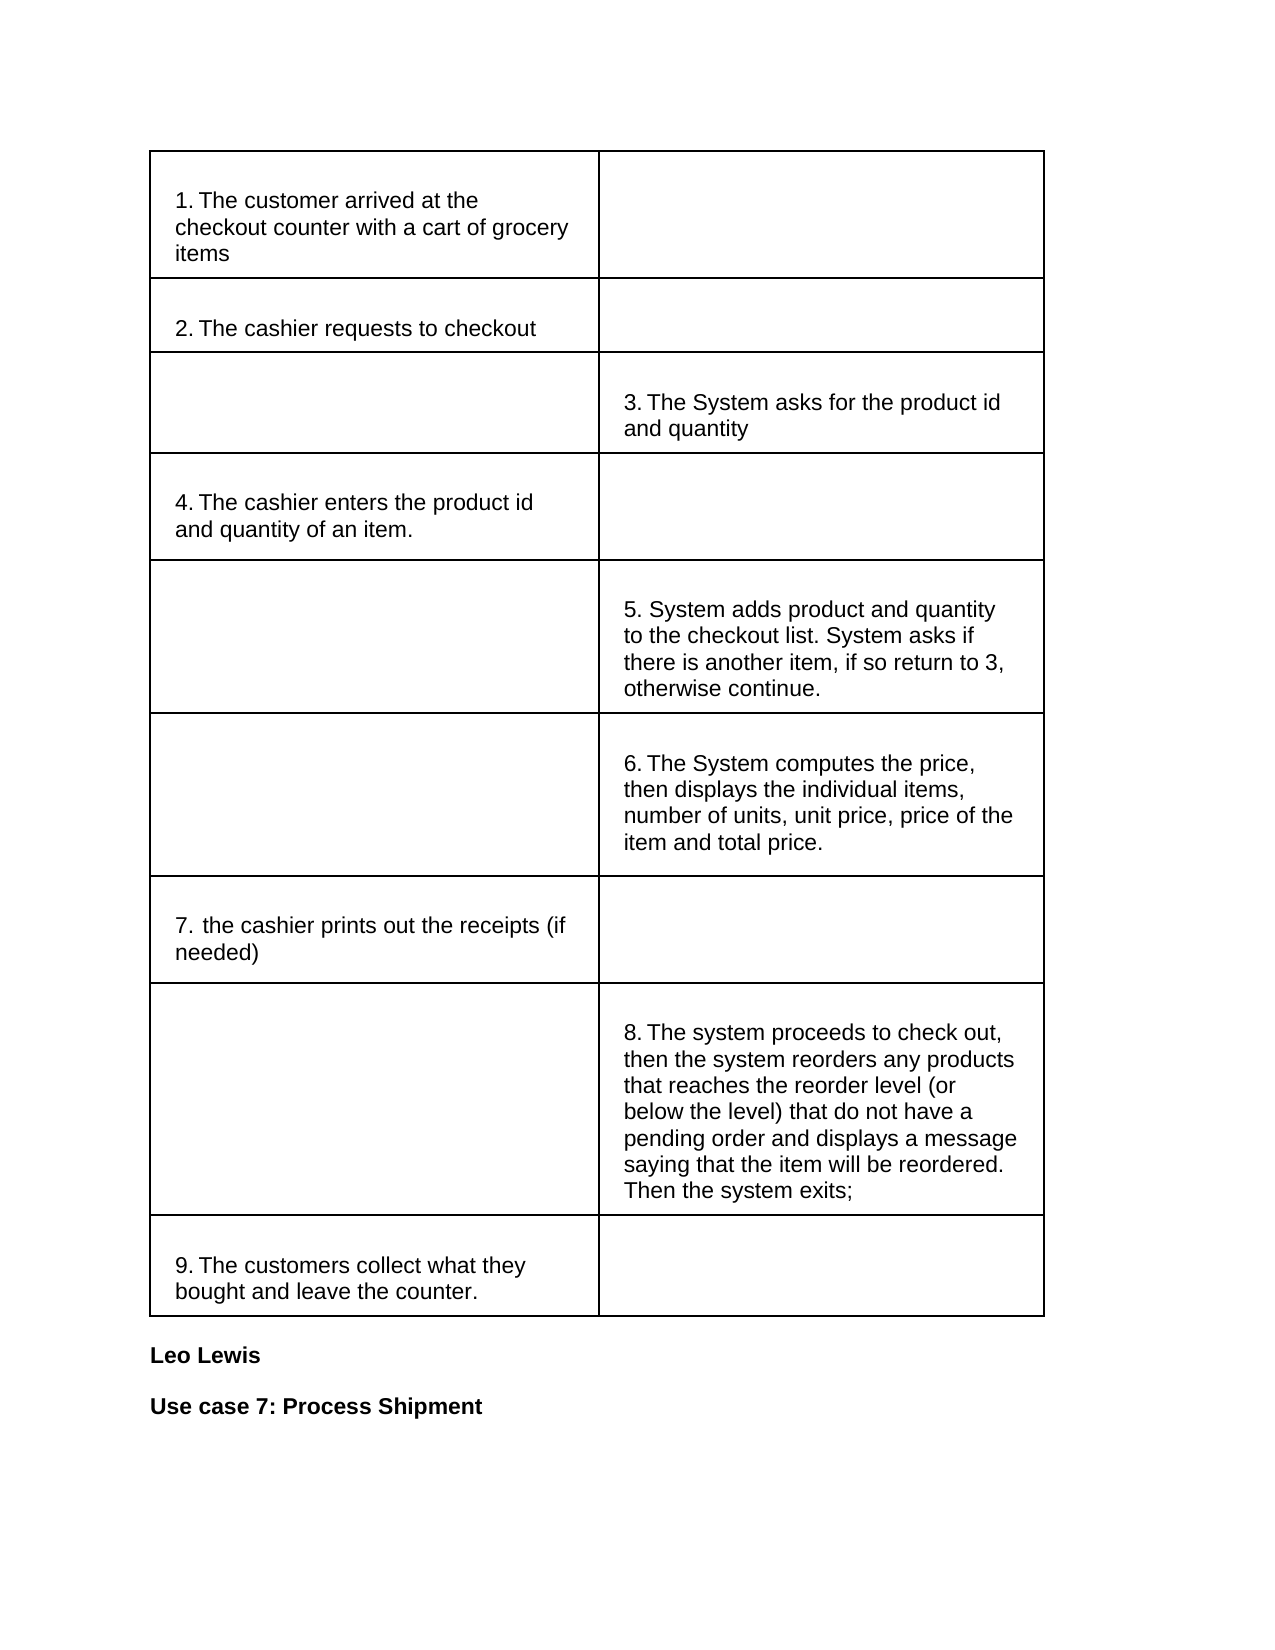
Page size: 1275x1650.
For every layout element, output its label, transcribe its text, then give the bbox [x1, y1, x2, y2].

table_cell [600, 877, 1043, 982]
table_cell [600, 152, 1043, 277]
table_cell 2. The cashier requests to checkout [151, 279, 598, 351]
table_cell 8. The system proceeds to check out, then the system reorders any products that reaches the reorder level (or below the level) that do not have a pending order and displays a message saying that the item will be reordered. Then the system exits; [600, 984, 1043, 1214]
table_cell [151, 353, 598, 452]
table_cell [600, 1216, 1043, 1315]
table_cell [151, 984, 598, 1214]
table_cell 7. the cashier prints out the receipts (if needed) [151, 877, 598, 982]
table_cell 4. The cashier enters the product id and quantity of an item. [151, 454, 598, 559]
table_cell 5. System adds product and quantity to the checkout list. System asks if there is another item, if so return to 3, otherwise continue. [600, 561, 1043, 712]
table_cell 9. The customers collect what they bought and leave the counter. [151, 1216, 598, 1315]
table_cell [600, 279, 1043, 351]
table_cell [151, 561, 598, 712]
text Leo Lewis [150, 1342, 1125, 1368]
table_cell [151, 714, 598, 875]
table_cell 6. The System computes the price, then displays the individual items, number of units, unit price, price of the item and total price. [600, 714, 1043, 875]
table_cell 1. The customer arrived at the checkout counter with a cart of grocery items [151, 152, 598, 277]
table_cell 3. The System asks for the product id and quantity [600, 353, 1043, 452]
text Use case 7: Process Shipment [150, 1393, 1125, 1419]
table_cell [600, 454, 1043, 559]
